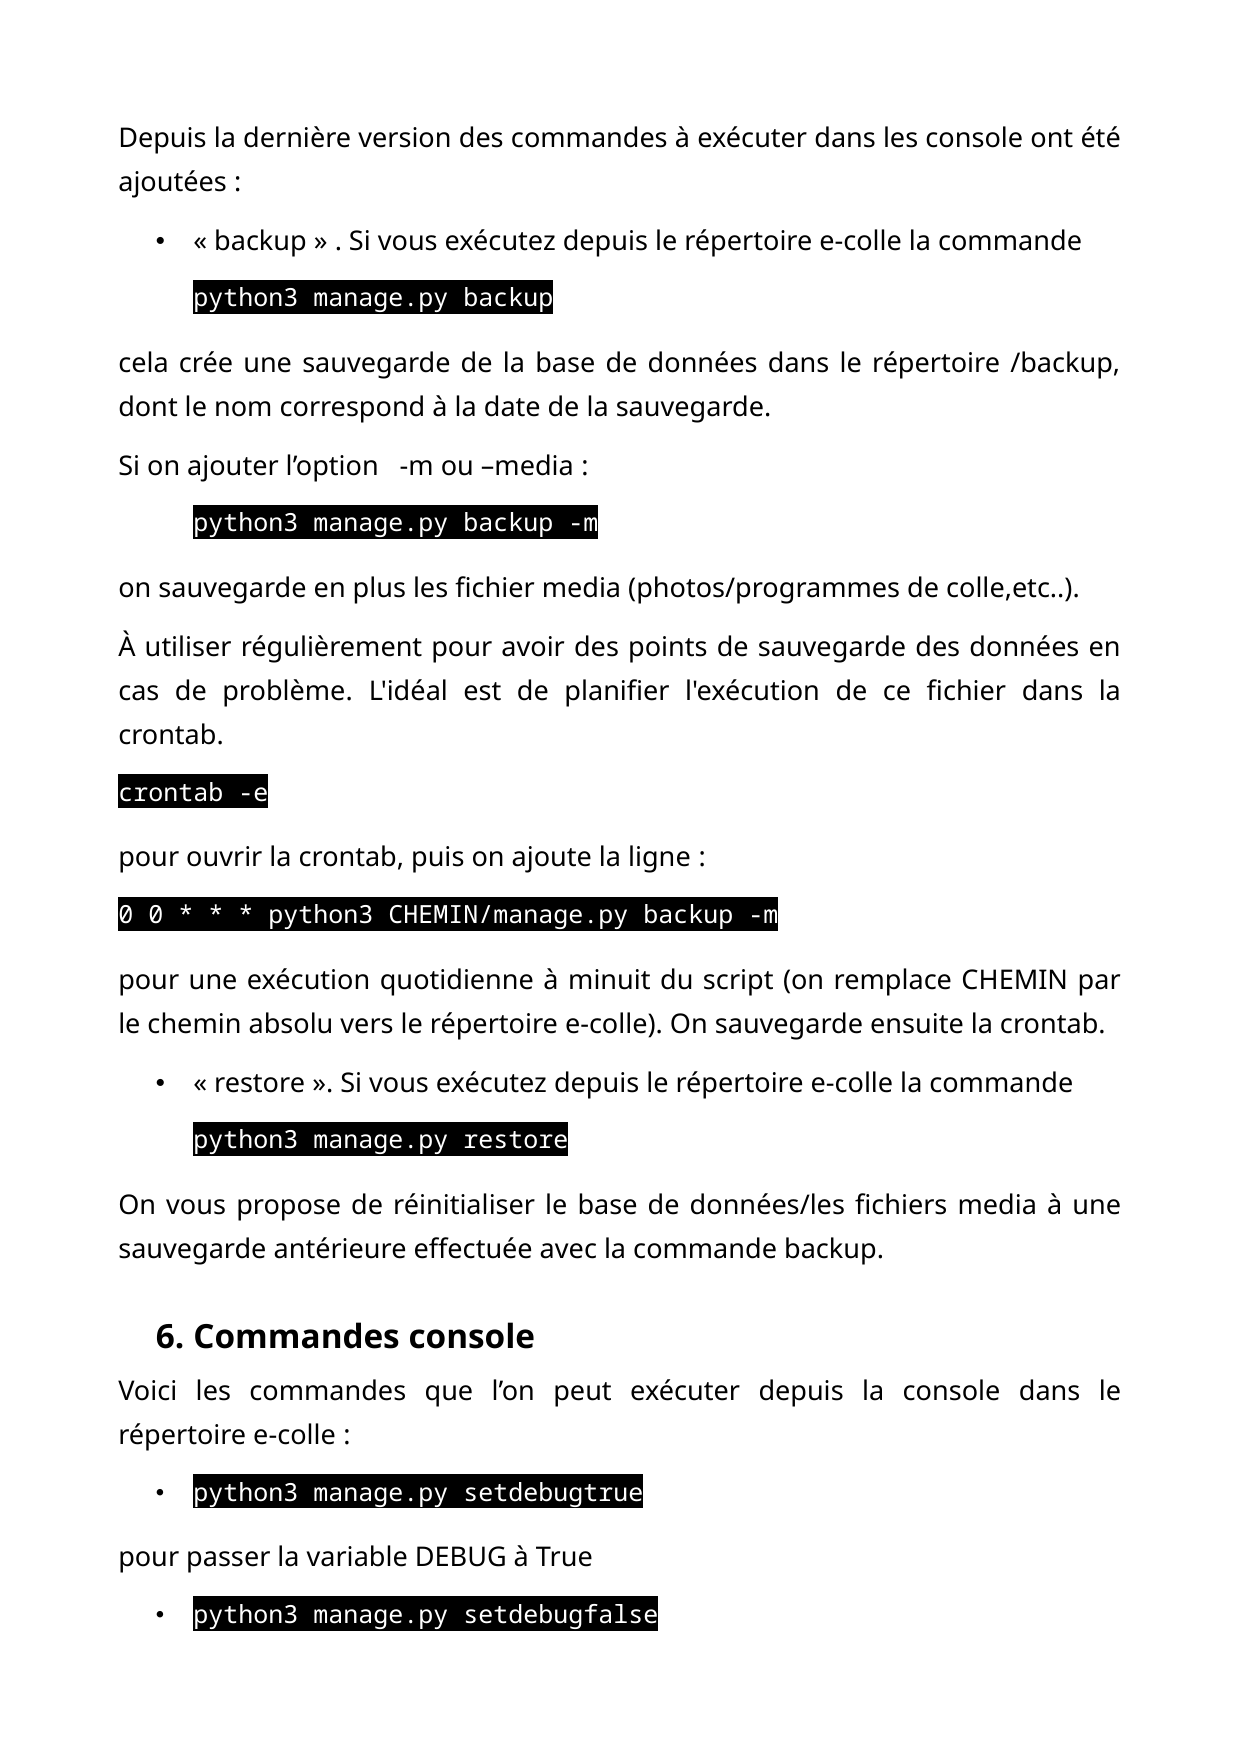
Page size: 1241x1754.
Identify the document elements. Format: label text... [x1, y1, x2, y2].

text Depuis la dernière version des commandes à exécuter dans les console ont été ajoutées : [118, 118, 1122, 199]
text crontab -e [268, 774, 1122, 808]
text cela crée une sauvegarde de la base de données dans le répertoire /backup, dont le nom correspond à la date de la sauvegarde. [118, 343, 1122, 424]
list « backup » . Si vous exécutez depuis le répertoire e-colle la commande [156, 221, 1122, 258]
text 0 0 * * * python3 CHEMIN/manage.py backup -m [778, 897, 1122, 931]
list « restore ». Si vous exécutez depuis le répertoire e-colle la commande [156, 1063, 1122, 1100]
list python3 manage.py backup -m [156, 505, 193, 539]
text pour ouvrir la crontab, puis on ajoute la ligne : [118, 838, 1122, 875]
text Voici les commandes que l’on peut exécuter depuis la console dans le répertoire e-colle : [118, 1371, 1122, 1452]
list python3 manage.py restore [156, 1122, 193, 1156]
text pour une exécution quotidienne à minuit du script (on remplace CHEMIN par le chemin absolu vers le répertoire e-colle). On sauvegarde ensuite la crontab. [118, 960, 1122, 1041]
list python3 manage.py backup -m [598, 505, 1122, 539]
text on sauvegarde en plus les fichier media (photos/programmes de colle,etc..). [118, 568, 1122, 605]
list python3 manage.py restore [568, 1122, 1122, 1156]
list python3 manage.py setdebugtrue [643, 1474, 1122, 1508]
list python3 manage.py setdebugfalse [156, 1596, 193, 1631]
subtitle Commandes console [156, 1313, 1122, 1359]
text Si on ajouter l’option -m ou –media : [118, 446, 1122, 483]
list python3 manage.py backup [156, 280, 193, 314]
list python3 manage.py backup [553, 280, 1122, 314]
list python3 manage.py setdebugtrue [156, 1474, 193, 1508]
text pour passer la variable DEBUG à True [118, 1538, 1122, 1574]
list python3 manage.py setdebugfalse [658, 1596, 1122, 1631]
text À utiliser régulièrement pour avoir des points de sauvegarde des données en cas de problème. L'idéal est de planifier l'exécution de ce fichier dans la crontab. [118, 627, 1122, 752]
text On vous propose de réinitialiser le base de données/les fichiers media à une sauvegarde antérieure effectuée avec la commande backup. [118, 1185, 1122, 1266]
